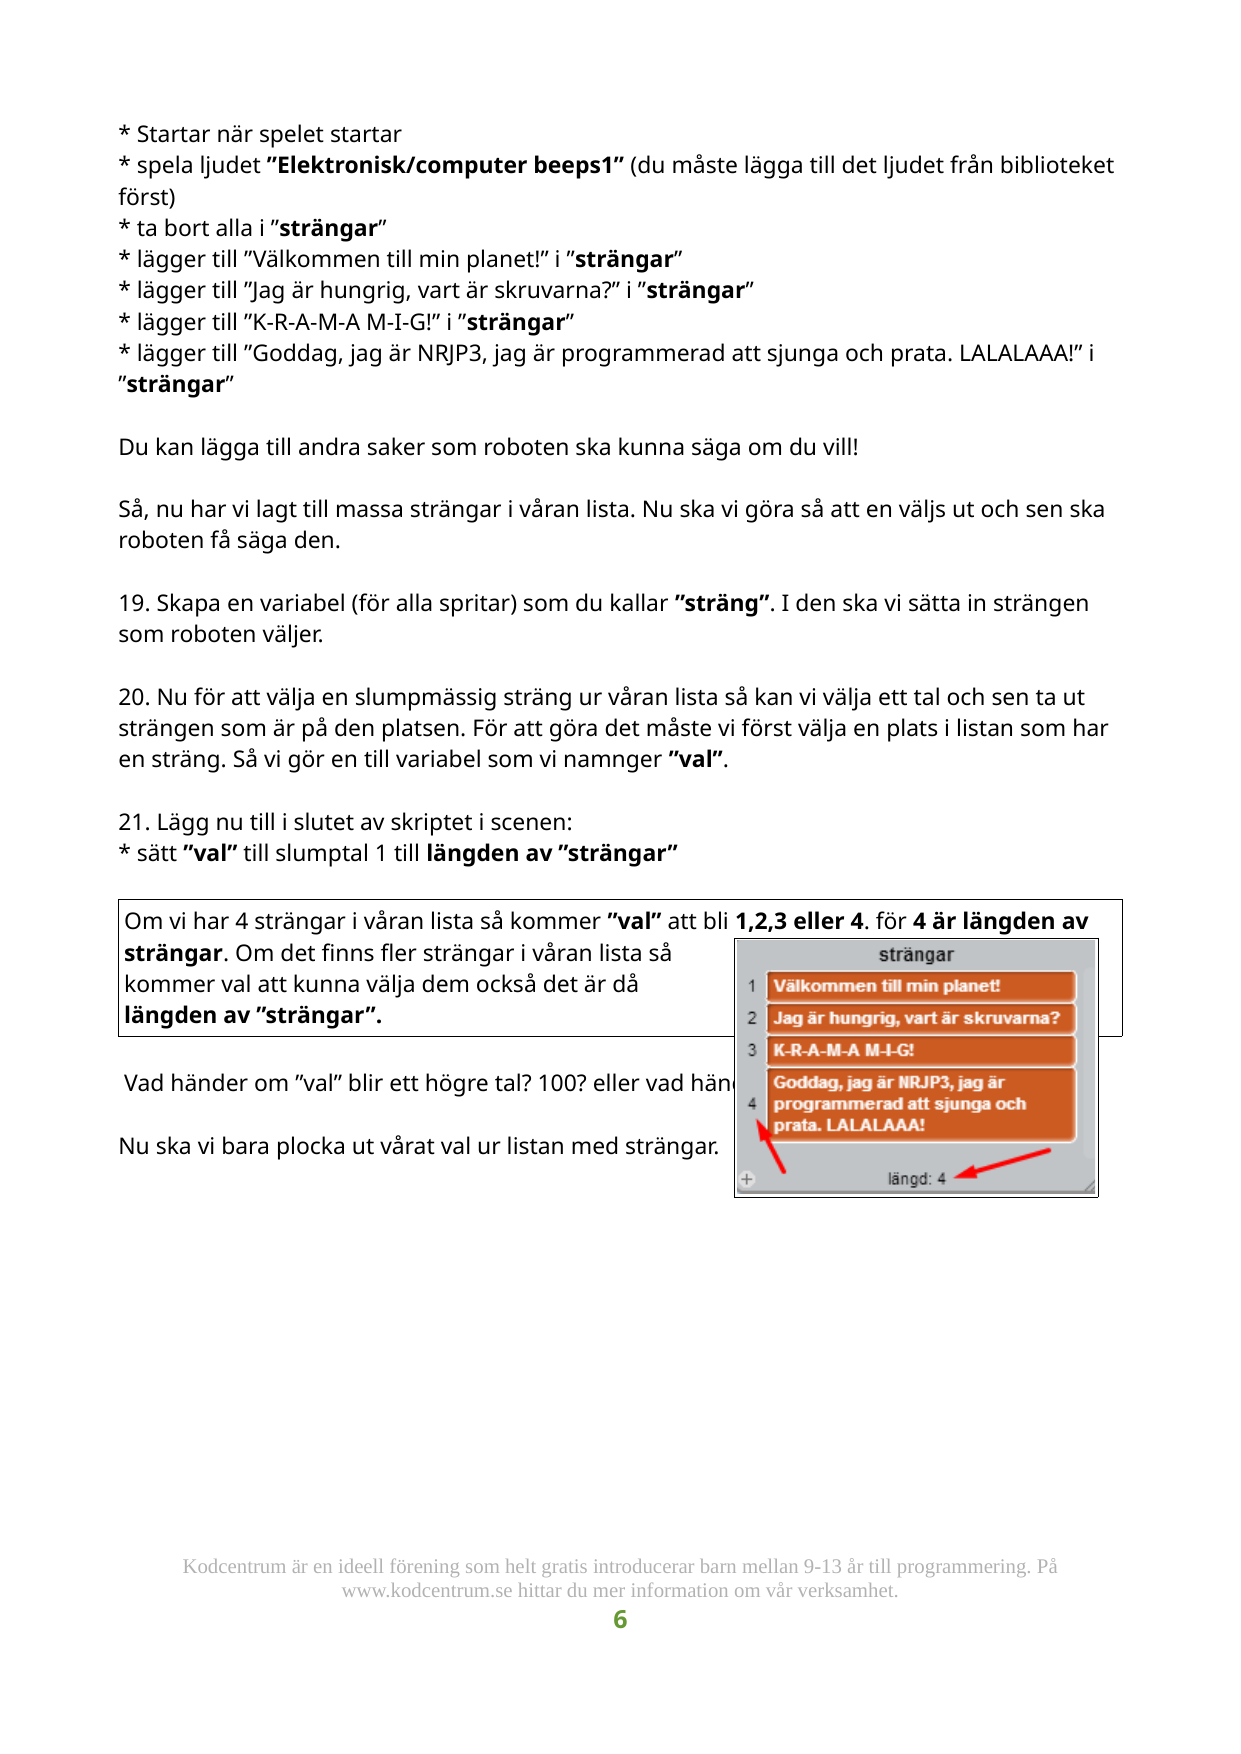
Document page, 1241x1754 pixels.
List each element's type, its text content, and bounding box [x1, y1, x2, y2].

text Nu ska vi bara plocka ut vårat val ur listan med strängar. [118, 1130, 734, 1161]
table_header Om vi har 4 strängar i våran lista så kommer ”val” att bli 1,2,3 eller 4. för 4 är längden av strängar. Om det finns fler strängar i våran lista så kommer val att kunna välja dem också det är då längden av ”strängar”. [119, 900, 1122, 1036]
picture [737, 940, 1096, 1194]
text * spela ljudet ”Elektronisk/computer beeps1” (du måste lägga till det ljudet från biblioteket först) [118, 149, 1122, 212]
text * Startar när spelet startar [118, 118, 1122, 149]
text * ta bort alla i ”strängar” [118, 212, 1122, 243]
text 21. Lägg nu till i slutet av skriptet i scenen: [118, 806, 1122, 837]
text 19. Skapa en variabel (för alla spritar) som du kallar ”sträng”. I den ska vi sätta in strängen som roboten väljer. [118, 587, 1122, 649]
table_header Om vi har 4 strängar i våran lista så kommer ”val” att bli 1,2,3 eller 4. för 4 är längden av strängar. Om det finns fler strängar i våran lista så kommer val att kunna välja dem också det är då längden av ”strängar”. [735, 939, 1098, 1197]
text * lägger till ”Välkommen till min planet!” i ”strängar” [118, 243, 1122, 274]
text 20. Nu för att välja en slumpmässig sträng ur våran lista så kan vi välja ett tal och sen ta ut strängen som är på den platsen. För att göra det måste vi först välja en plats i listan som har en sträng. Så vi gör en till variabel som vi namnger ”val”. [118, 681, 1122, 774]
text * lägger till ”K-R-A-M-A M-I-G!” i ”strängar” [118, 306, 1122, 337]
text * lägger till ”Goddag, jag är NRJP3, jag är programmerad att sjunga och prata. LALALAAA!” i ”strängar” [118, 337, 1122, 399]
text Du kan lägga till andra saker som roboten ska kunna säga om du vill! [118, 431, 1122, 462]
text * sätt ”val” till slumptal 1 till längden av ”strängar” [118, 837, 1122, 868]
text * lägger till ”Jag är hungrig, vart är skruvarna?” i ”strängar” [118, 274, 1122, 306]
text Vad händer om ”val” blir ett högre tal? 100? eller vad händer om ”val” blir -1 ? [118, 1067, 734, 1098]
text Så, nu har vi lagt till massa strängar i våran lista. Nu ska vi göra så att en väljs ut och sen ska roboten få säga den. [118, 493, 1122, 556]
